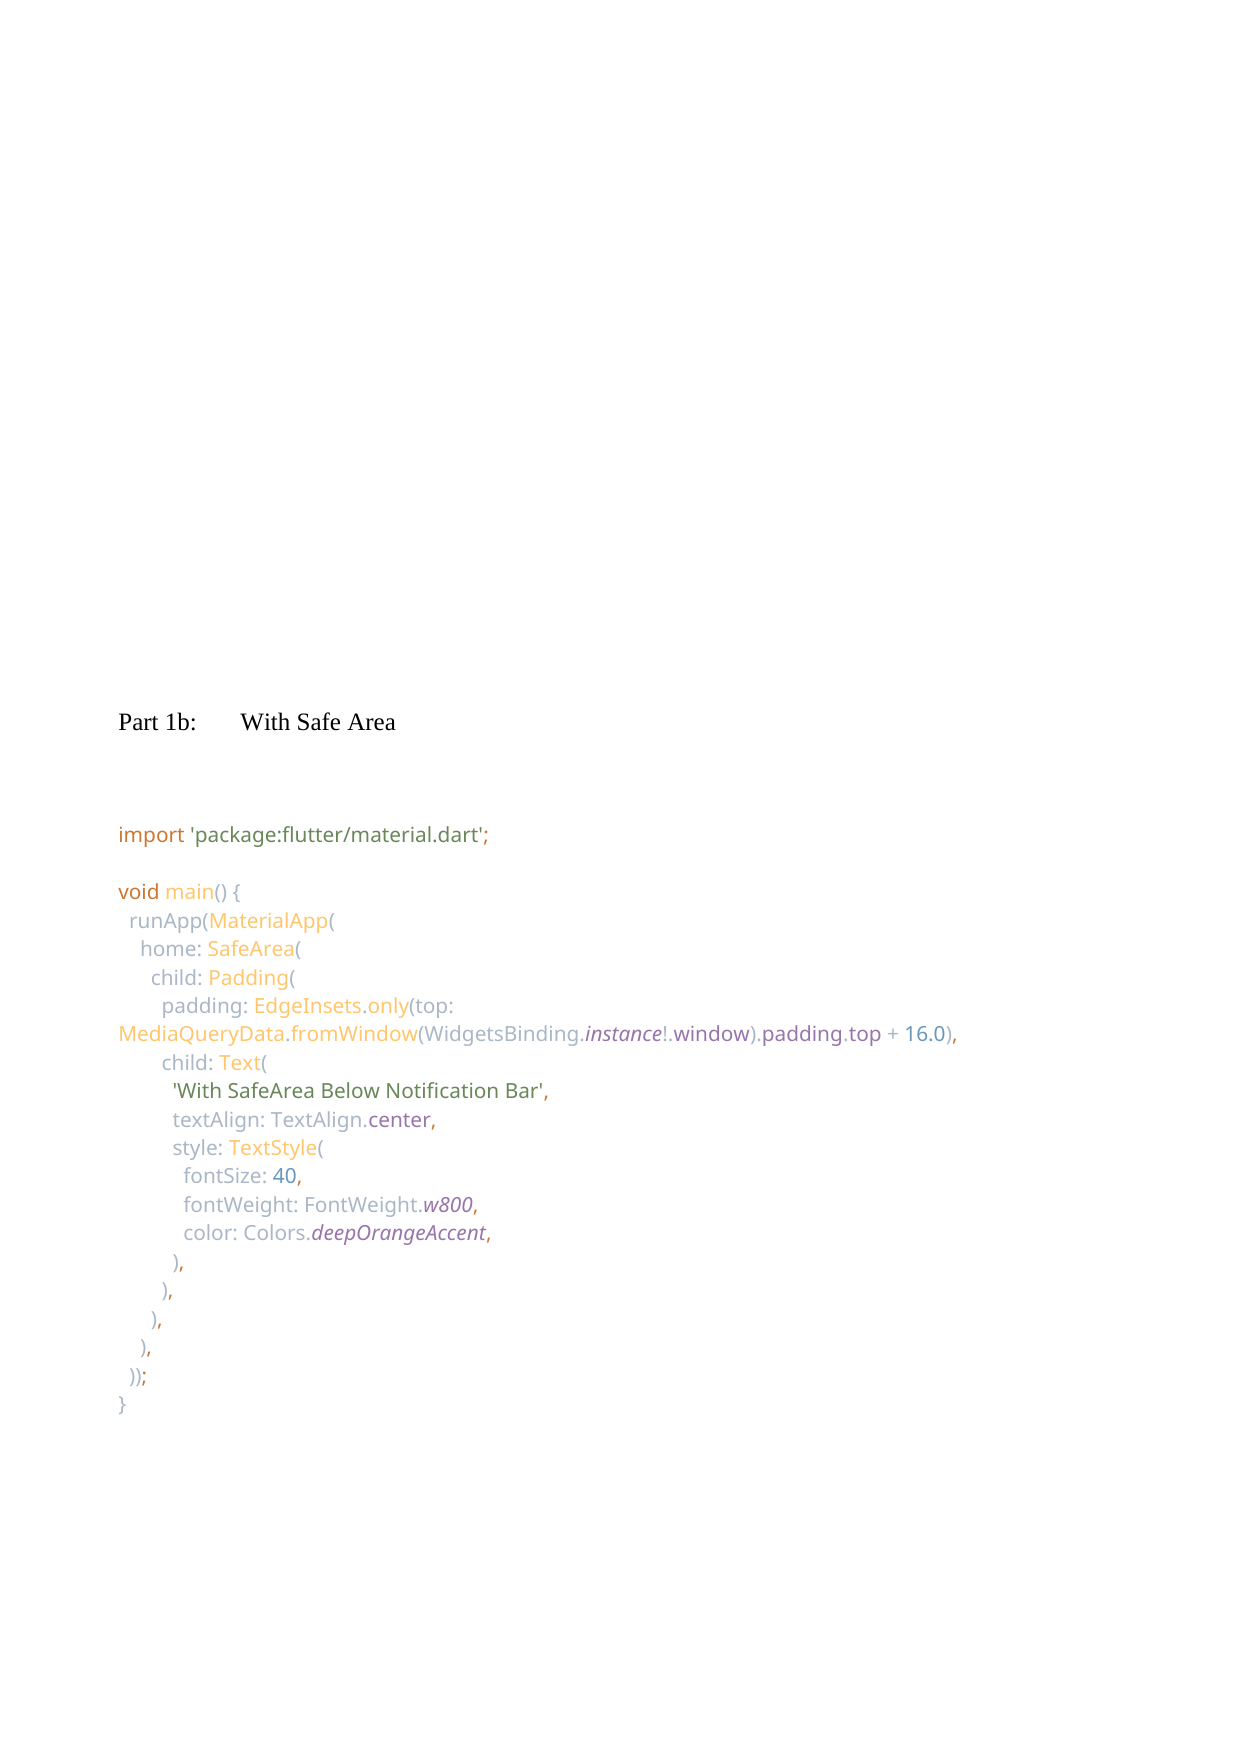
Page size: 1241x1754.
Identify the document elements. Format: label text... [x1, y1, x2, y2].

text import 'package:flutter/material.dart'; void main() { runApp(MaterialApp( home: SafeArea( child: Padding( padding: EdgeInsets.only(top: MediaQueryData.fromWindow(WidgetsBinding.instance!.window).padding.top + 16.0), child: Text( 'With SafeArea Below Notification Bar', textAlign: TextAlign.center, style: TextStyle( fontSize: 40, fontWeight: FontWeight.w800, color: Colors.deepOrangeAccent, ), ), ), ), )); } [118, 791, 1122, 1446]
text Part 1b: With Safe Area [118, 707, 1122, 735]
